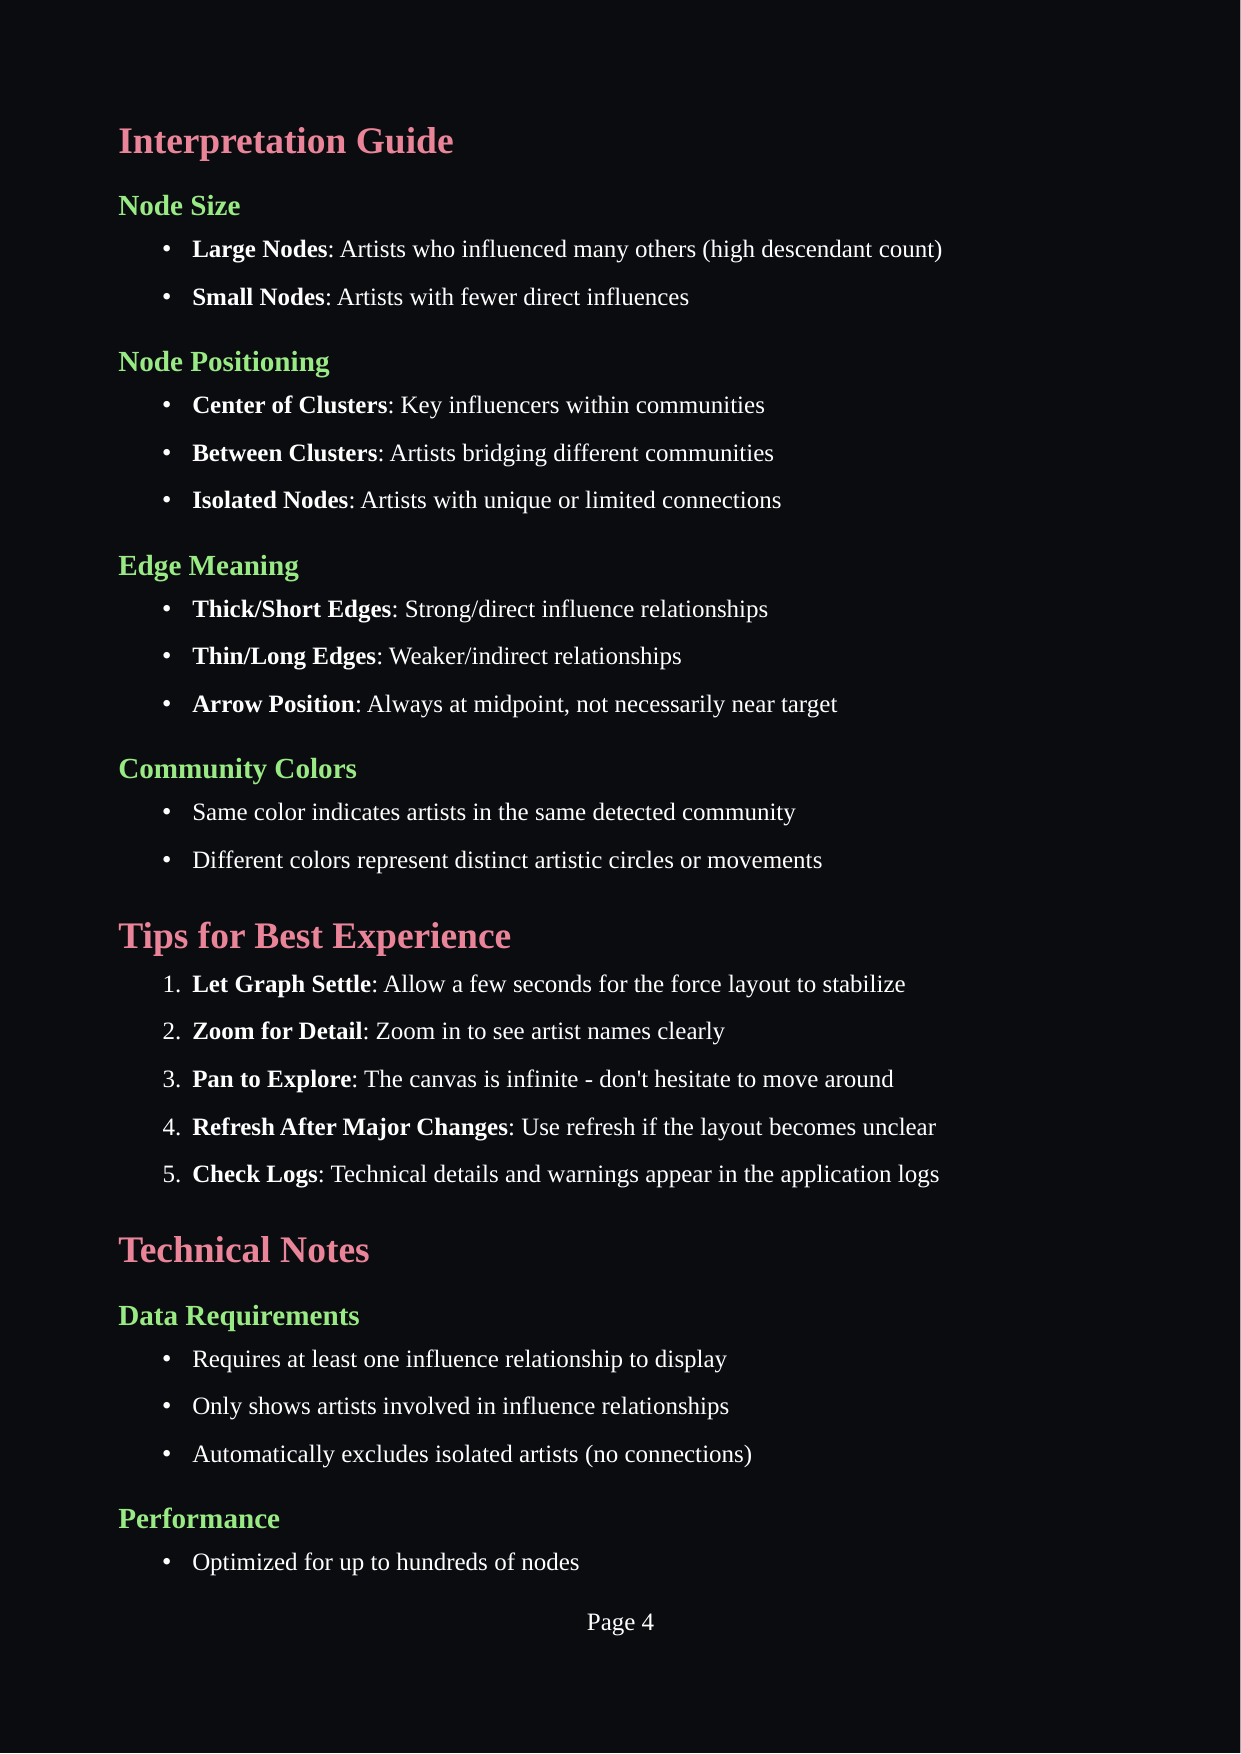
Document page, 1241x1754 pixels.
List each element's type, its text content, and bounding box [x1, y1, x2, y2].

list Only shows artists involved in influence relationships [162, 1391, 1122, 1420]
list Between Clusters: Artists bridging different communities [162, 438, 1122, 467]
list Same color indicates artists in the same detected community [162, 797, 1122, 826]
list Thick/Short Edges: Strong/direct influence relationships [162, 594, 1122, 622]
list Small Nodes: Artists with fewer direct influences [162, 282, 1122, 311]
list Thin/Long Edges: Weaker/indirect relationships [162, 641, 1122, 670]
subtitle Performance [118, 1501, 1122, 1535]
list Isolated Nodes: Artists with unique or limited connections [162, 485, 1122, 514]
list Center of Clusters: Key influencers within communities [162, 390, 1122, 419]
subtitle Node Positioning [118, 344, 1122, 378]
list Different colors represent distinct artistic circles or movements [162, 845, 1122, 873]
list Optimized for up to hundreds of nodes [162, 1547, 1122, 1576]
subtitle Node Size [118, 188, 1122, 222]
list Check Logs: Technical details and warnings appear in the application logs [162, 1159, 1122, 1188]
list Refresh After Major Changes: Use refresh if the layout becomes unclear [162, 1112, 1122, 1140]
subtitle Interpretation Guide [118, 118, 1122, 161]
list Arrow Position: Always at midpoint, not necessarily near target [162, 689, 1122, 718]
subtitle Data Requirements [118, 1298, 1122, 1331]
list Zoom for Detail: Zoom in to see artist names clearly [162, 1016, 1122, 1045]
list Pan to Explore: The canvas is infinite - don't hesitate to move around [162, 1064, 1122, 1093]
subtitle Tips for Best Experience [118, 913, 1122, 956]
subtitle Technical Notes [118, 1228, 1122, 1271]
list Large Nodes: Artists who influenced many others (high descendant count) [162, 234, 1122, 263]
list Let Graph Settle: Allow a few seconds for the force layout to stabilize [162, 969, 1122, 997]
list Requires at least one influence relationship to display [162, 1344, 1122, 1373]
subtitle Edge Meaning [118, 548, 1122, 581]
subtitle Community Colors [118, 751, 1122, 784]
list Automatically excludes isolated artists (no connections) [162, 1439, 1122, 1468]
